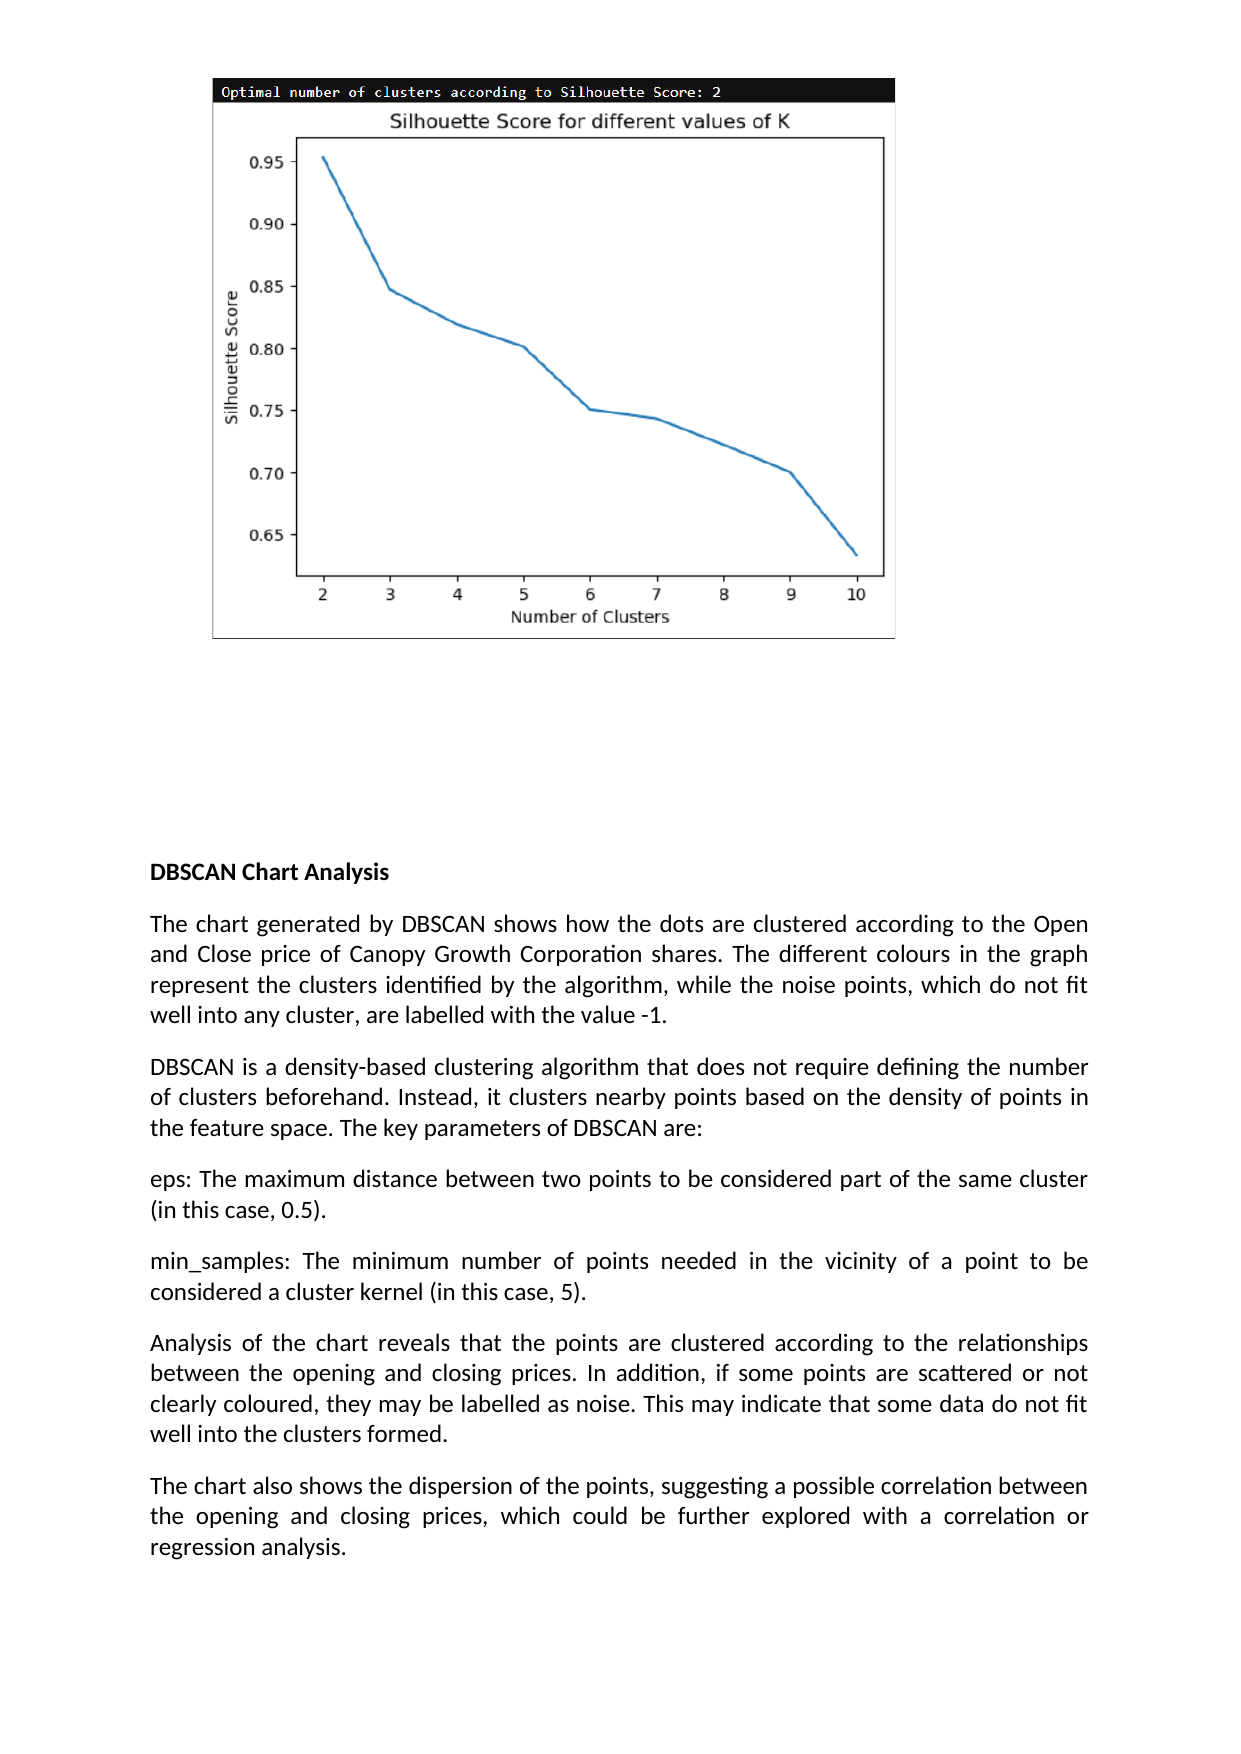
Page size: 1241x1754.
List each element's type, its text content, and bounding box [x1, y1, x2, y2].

text The chart generated by DBSCAN shows how the dots are clustered according to the Open and Close price of Canopy Growth Corporation shares. The different colours in the graph represent the clusters identified by the algorithm, while the noise points, which do not fit well into any cluster, are labelled with the value -1. [150, 908, 1090, 1030]
text min_samples: The minimum number of points needed in the vicinity of a point to be considered a cluster kernel (in this case, 5). [150, 1245, 1090, 1306]
text Analysis of the chart reveals that the points are clustered according to the relationships between the opening and closing prices. In addition, if some points are scattered or not clearly coloured, they may be labelled as noise. This may indicate that some data do not fit well into the clusters formed. [150, 1327, 1090, 1449]
text DBSCAN is a density-based clustering algorithm that does not require defining the number of clusters beforehand. Instead, it clusters nearby points based on the density of points in the feature space. The key parameters of DBSCAN are: [150, 1051, 1090, 1142]
text The chart also shows the dispersion of the points, suggesting a possible correlation between the opening and closing prices, which could be further explored with a correlation or regression analysis. [150, 1470, 1090, 1561]
text DBSCAN Chart Analysis [150, 857, 1090, 887]
text eps: The maximum distance between two points to be considered part of the same cluster (in this case, 0.5). [150, 1163, 1090, 1224]
